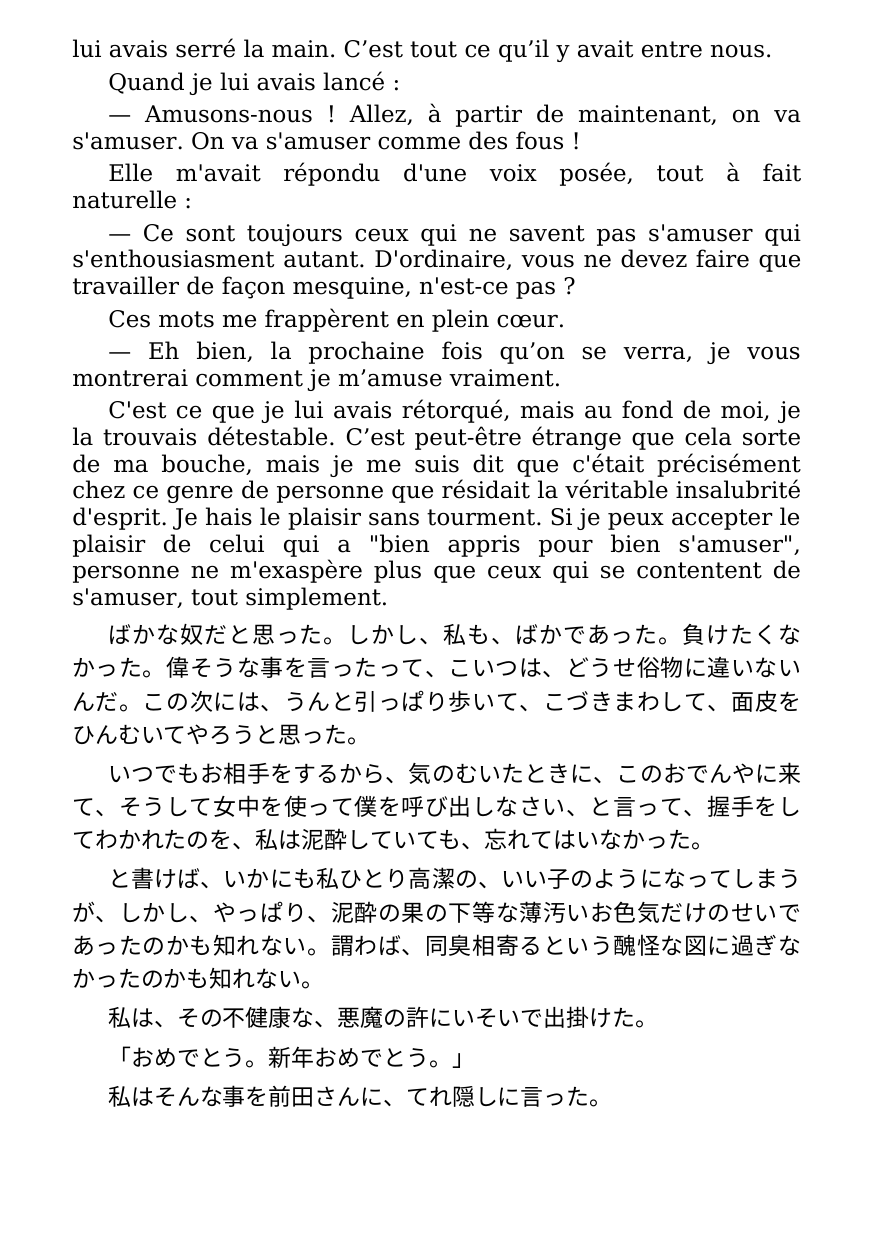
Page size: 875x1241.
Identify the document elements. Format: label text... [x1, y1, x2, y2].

text Ces mots me frappèrent en plein cœur. [72, 306, 802, 332]
text Elle m'avait répondu d'une voix posée, tout à fait naturelle : [72, 161, 802, 214]
text 私は、その不健康な、悪魔の許にいそいで出掛けた。 [72, 1000, 802, 1033]
text ばかな奴だと思った。しかし、私も、ばかであった。負けたくなかった。偉そうな事を言ったって、こいつは、どうせ俗物に違いないんだ。この次には、うんと引っぱり歩いて、こづきまわして、面皮をひんむいてやろうと思った。 [72, 617, 802, 750]
text — Amusons-nous ! Allez, à partir de maintenant, on va s'amuser. On va s'amuser comme des fous ! [72, 101, 802, 154]
text lui avais serré la main. C’est tout ce qu’il y avait entre nous. [72, 36, 802, 63]
text Quand je lui avais lancé : [72, 69, 802, 95]
text と書けば、いかにも私ひとり高潔の、いい子のようになってしまうが、しかし、やっぱり、泥酔の果の下等な薄汚いお色気だけのせいであったのかも知れない。謂わば、同臭相寄るという醜怪な図に過ぎなかったのかも知れない。 [72, 861, 802, 994]
text C'est ce que je lui avais rétorqué, mais au fond de moi, je la trouvais détestable. C’est peut-être étrange que cela sorte de ma bouche, mais je me suis dit que c'était précisément chez ce genre de personne que résidait la véritable insalubrité d'esprit. Je hais le plaisir sans tourment. Si je peux accepter le plaisir de celui qui a "bien appris pour bien s'amuser", personne ne m'exaspère plus que ceux qui se contentent de s'amuser, tout simplement. [72, 398, 802, 611]
text 私はそんな事を前田さんに、てれ隠しに言った。 [72, 1078, 802, 1112]
text — Ce sont toujours ceux qui ne savent pas s'amuser qui s'enthousiasment autant. D'ordinaire, vous ne devez faire que travailler de façon mesquine, n'est-ce pas ? [72, 220, 802, 300]
text いつでもお相手をするから、気のむいたときに、このおでんやに来て、そうして女中を使って僕を呼び出しなさい、と言って、握手をしてわかれたのを、私は泥酔していても、忘れてはいなかった。 [72, 756, 802, 855]
text 「おめでとう。新年おめでとう。」 [72, 1039, 802, 1073]
text — Eh bien, la prochaine fois qu’on se verra, je vous montrerai comment je m’amuse vraiment. [72, 338, 802, 392]
